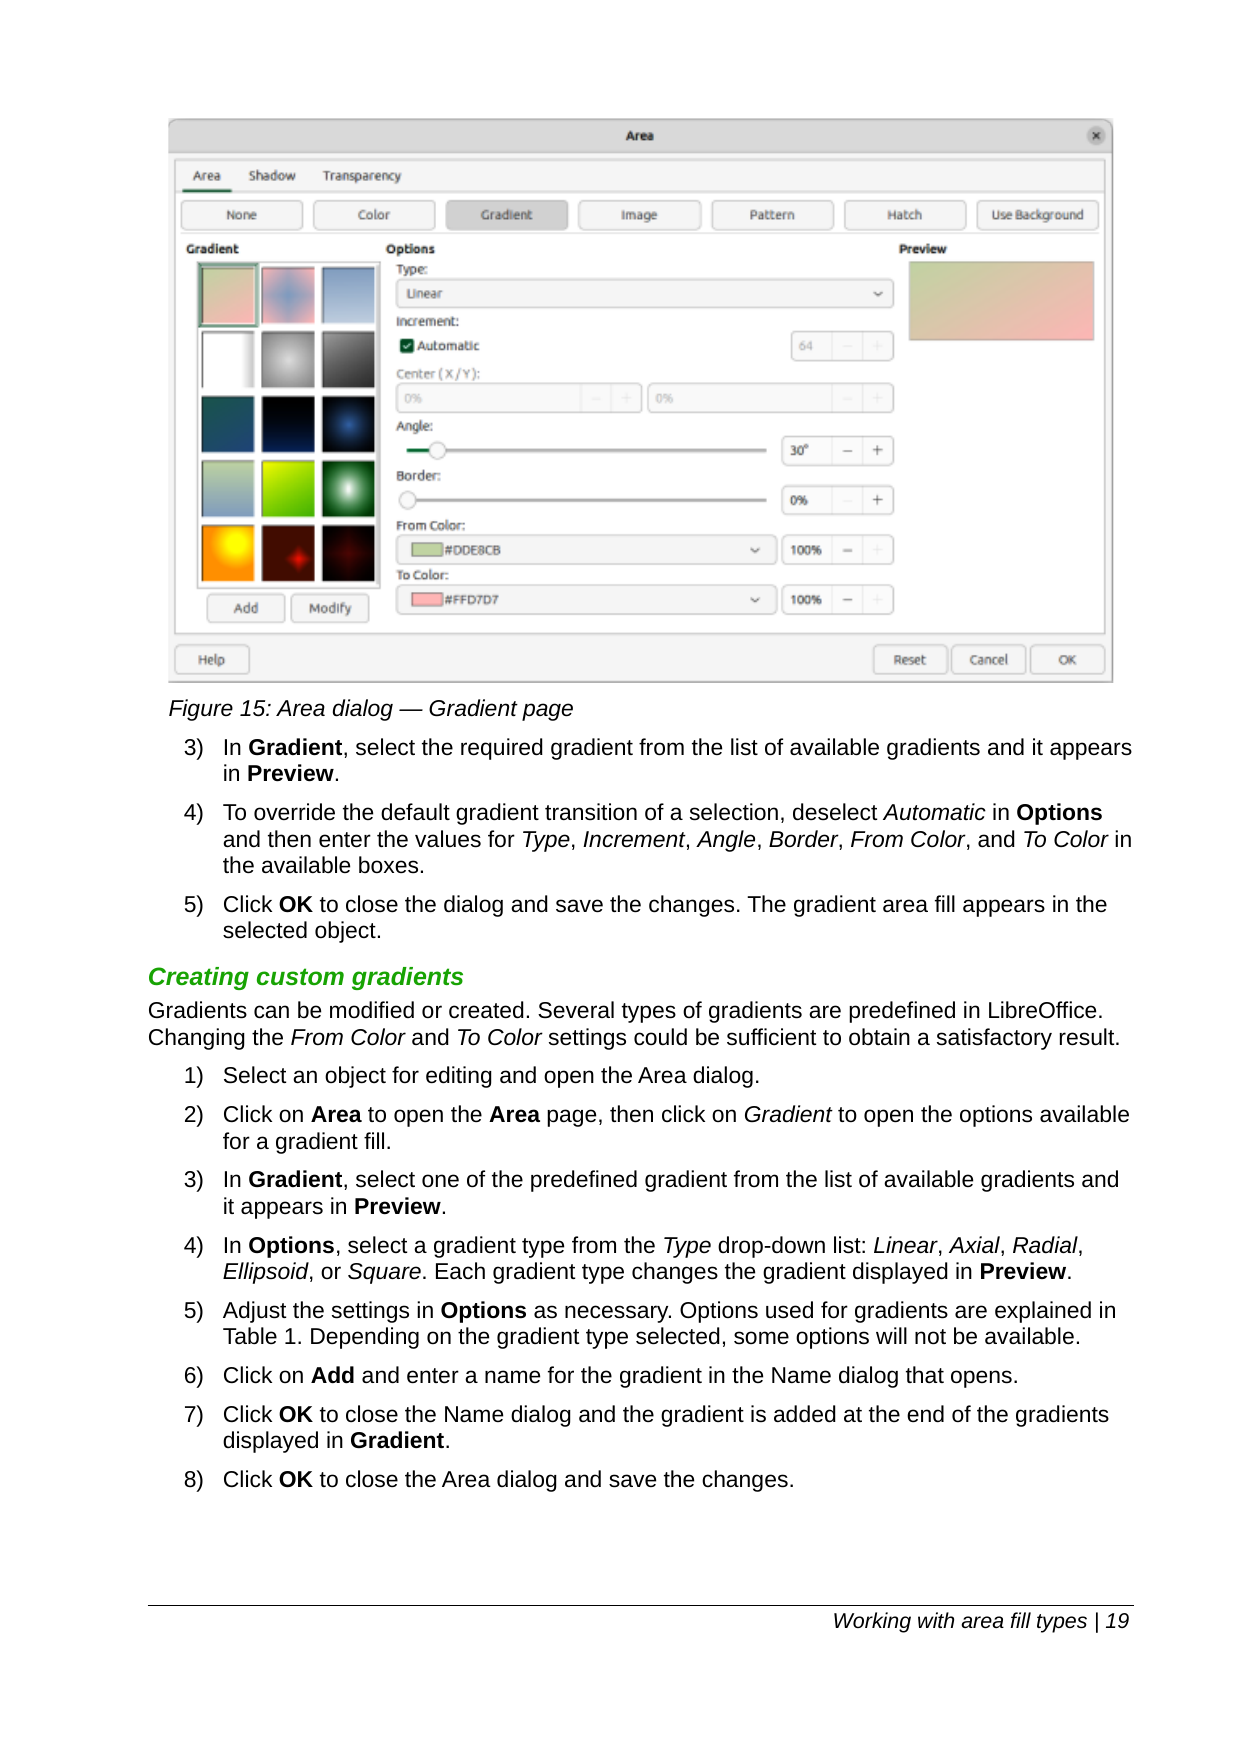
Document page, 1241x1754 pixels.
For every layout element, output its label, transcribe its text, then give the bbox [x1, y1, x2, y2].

list Click OK to close the Area dialog and save the changes. [204, 1466, 1134, 1492]
list In Gradient, select the required gradient from the list of available gradients and it appears in Preview. [204, 734, 1134, 787]
subtitle Creating custom gradients [148, 962, 1134, 991]
picture [168, 118, 1114, 683]
list Click OK to close the Name dialog and the gradient is added at the end of the gradients displayed in Gradient. [204, 1401, 1134, 1454]
text Gradients can be modified or created. Several types of gradients are predefined in LibreOffice. Changing the From Color and To Color settings could be sufficient to obtain a satisfactory result. [148, 997, 1134, 1050]
list In Options, select a gradient type from the Type drop-down list: Linear, Axial, Radial, Ellipsoid, or Square. Each gradient type changes the gradient displayed in Preview. [204, 1232, 1134, 1284]
list Click OK to close the dialog and save the changes. The gradient area fill appears in the selected object. [204, 891, 1134, 943]
text Figure 15: Area dialog — Gradient page [168, 695, 1113, 721]
list To override the default gradient transition of a selection, deselect Automatic in Options and then enter the values for Type, Increment, Angle, Border, From Color, and To Color in the available boxes. [204, 799, 1134, 878]
list In Gradient, select one of the predefined gradient from the list of available gradients and it appears in Preview. [204, 1166, 1134, 1219]
list Adjust the settings in Options as necessary. Options used for gradients are explained in Table 1. Depending on the gradient type selected, some options will not be available. [204, 1297, 1134, 1349]
list Click on Area to open the Area page, then click on Gradient to open the options available for a gradient fill. [204, 1101, 1134, 1154]
list Select an object for editing and open the Area dialog. [204, 1062, 1134, 1089]
list Click on Add and enter a name for the gradient in the Name dialog that opens. [204, 1362, 1134, 1388]
